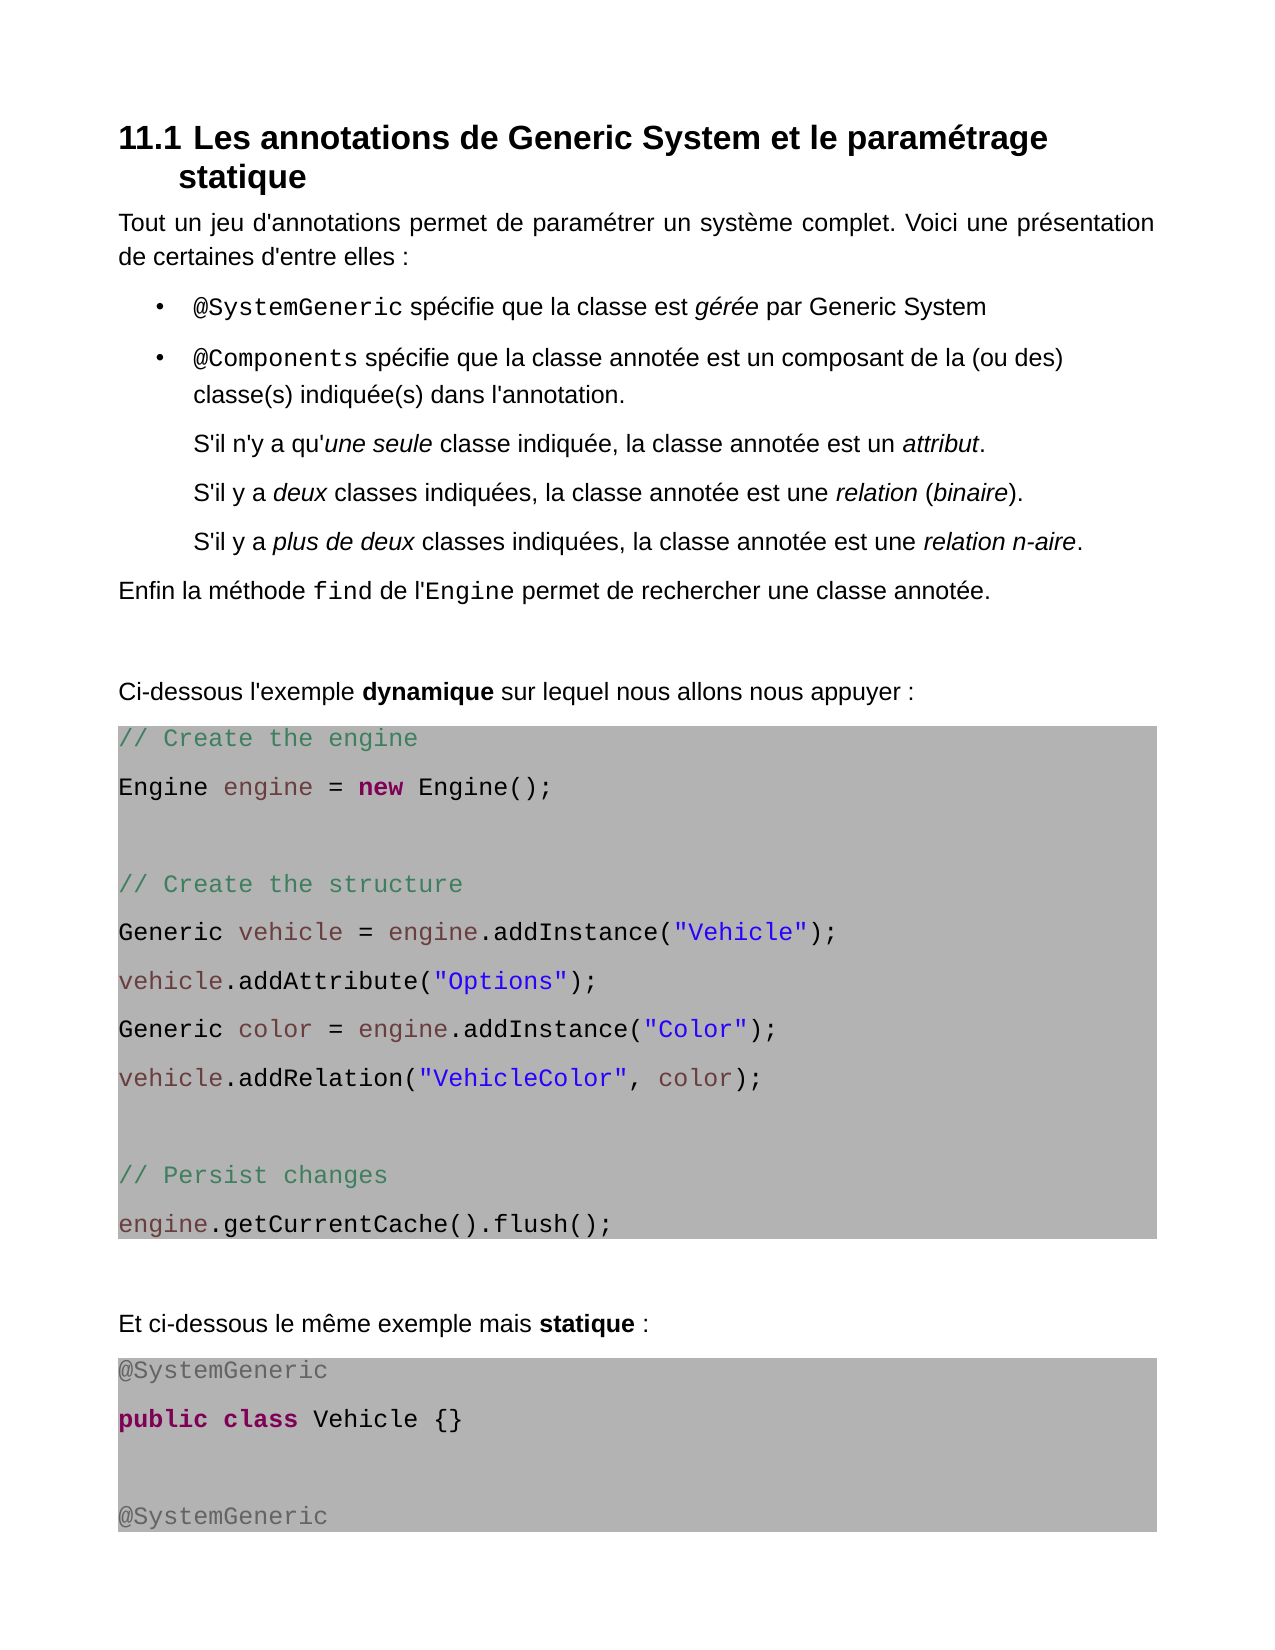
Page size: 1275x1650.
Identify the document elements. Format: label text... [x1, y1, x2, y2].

text Enfin la méthode find de l'Engine permet de rechercher une classe annotée. [118, 576, 1157, 607]
text vehicle.addRelation("VehicleColor", color); [118, 1066, 1157, 1094]
list @Components spécifie que la classe annotée est un composant de la (ou des) classe(s) indiquée(s) dans l'annotation. [156, 343, 1157, 408]
text // Create the engine [118, 726, 1157, 754]
text Ci-dessous l'exemple dynamique sur lequel nous allons nous appuyer : [118, 677, 1157, 706]
text vehicle.addAttribute("Options"); [118, 968, 1157, 997]
text @SystemGeneric [118, 1358, 1157, 1386]
text // Create the structure [118, 871, 1157, 900]
text @SystemGeneric [118, 1503, 1157, 1532]
text Et ci-dessous le même exemple mais statique : [118, 1309, 1157, 1338]
list S'il y a plus de deux classes indiquées, la classe annotée est une relation n-aire. [156, 527, 1157, 556]
list S'il y a deux classes indiquées, la classe annotée est une relation (binaire). [156, 478, 1157, 507]
text Engine engine = new Engine(); [118, 774, 1157, 803]
subtitle Les annotations de Generic System et le paramétrage statique [118, 118, 1157, 195]
list S'il n'y a qu'une seule classe indiquée, la classe annotée est un attribut. [156, 429, 1157, 458]
text public class Vehicle {} [118, 1406, 1157, 1435]
text Tout un jeu d'annotations permet de paramétrer un système complet. Voici une présentation de certaines d'entre elles : [118, 208, 1157, 271]
text Generic color = engine.addInstance("Color"); [118, 1017, 1157, 1045]
text // Persist changes [118, 1163, 1157, 1191]
text engine.getCurrentCache().flush(); [118, 1211, 1157, 1239]
list @SystemGeneric spécifie que la classe est gérée par Generic System [156, 291, 1157, 322]
text Generic vehicle = engine.addInstance("Vehicle"); [118, 920, 1157, 948]
